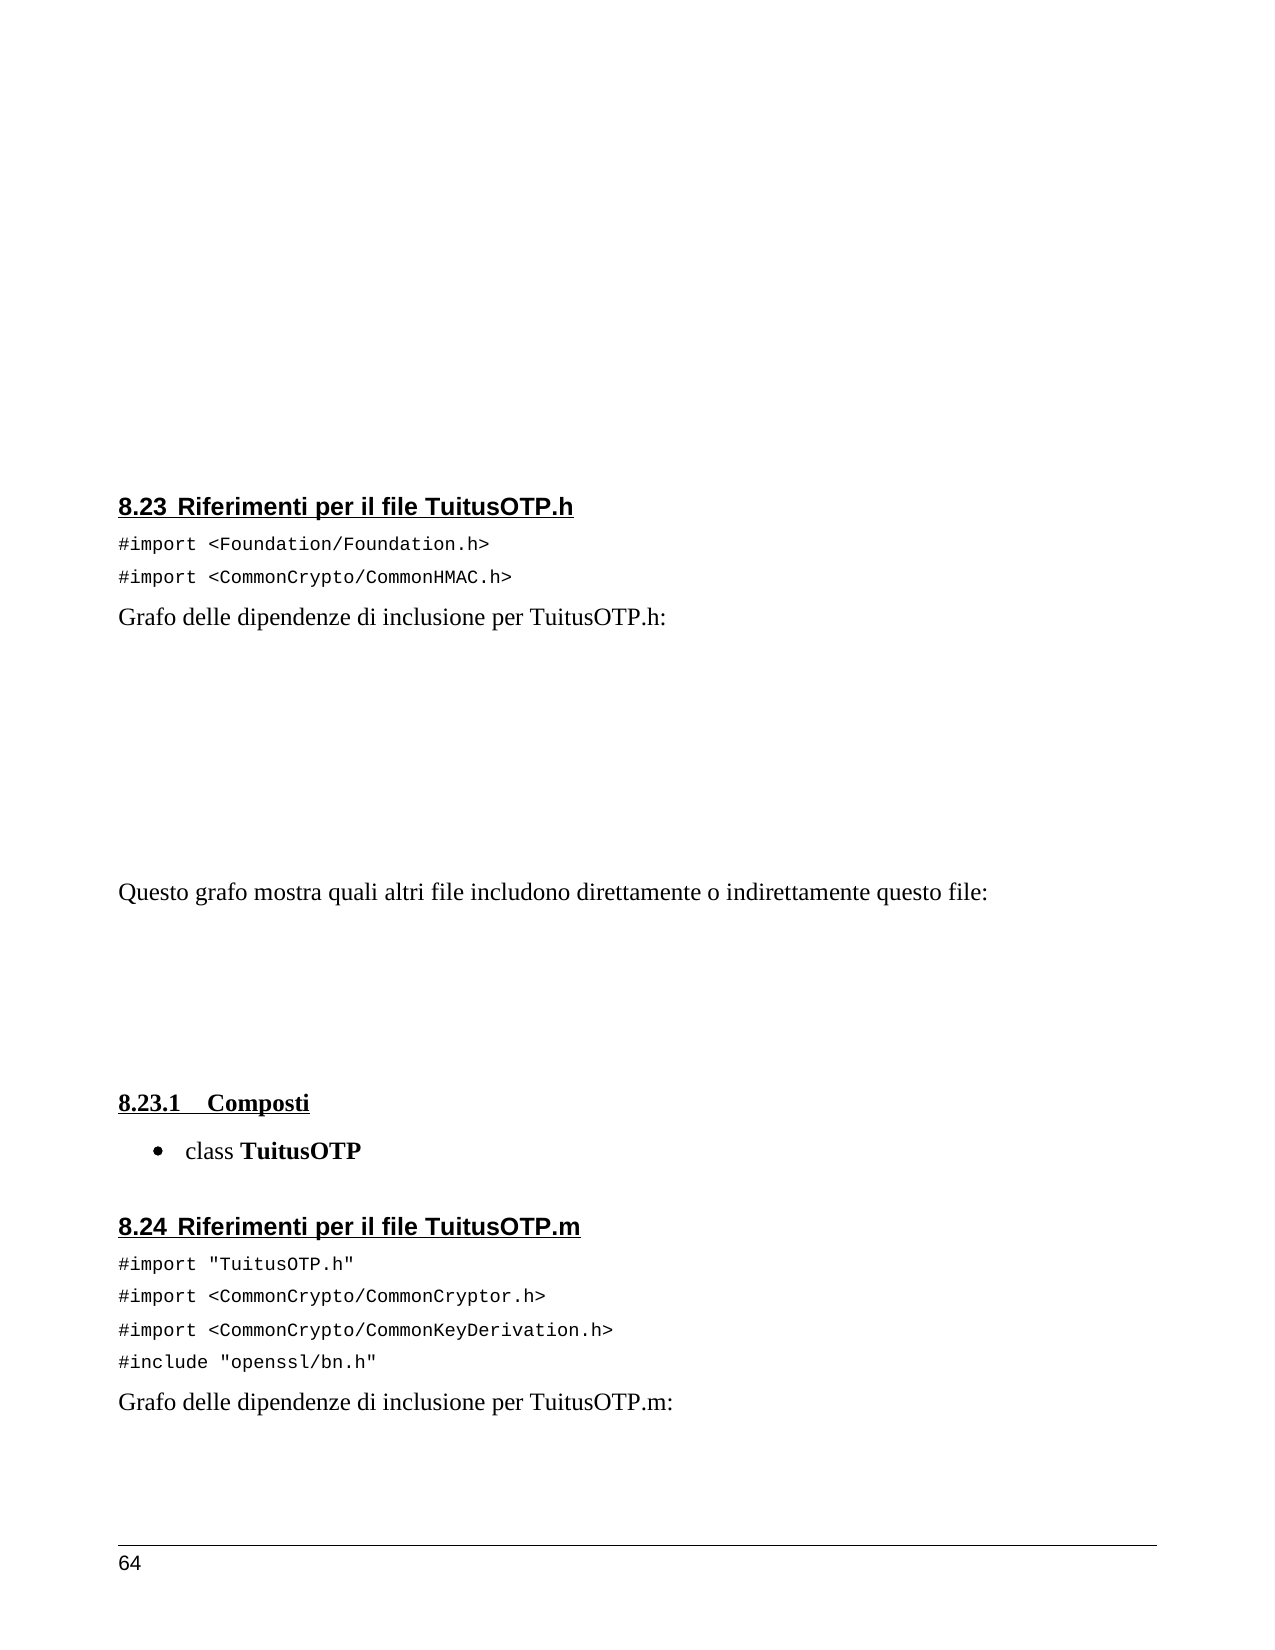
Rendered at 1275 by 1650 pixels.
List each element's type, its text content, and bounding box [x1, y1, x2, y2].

subtitle #import "TuitusOTP.h" [118, 1254, 1157, 1276]
subtitle #import <CommonCrypto/CommonKeyDerivation.h> [118, 1320, 1157, 1342]
subtitle #import <Foundation/Foundation.h> [118, 534, 1157, 556]
subtitle #include "openssl/bn.h" [118, 1353, 1157, 1375]
list class TuitusOTP [153, 1137, 1157, 1165]
subtitle Riferimenti per il file TuitusOTP.m [118, 1212, 1157, 1240]
text Grafo delle dipendenze di inclusione per TuitusOTP.h: [118, 603, 1157, 630]
subtitle #import <CommonCrypto/CommonHMAC.h> [118, 567, 1157, 589]
text Questo grafo mostra quali altri file includono direttamente o indirettamente questo file: [118, 878, 1157, 906]
subtitle Riferimenti per il file TuitusOTP.h [118, 492, 1157, 521]
subtitle #import <CommonCrypto/CommonCryptor.h> [118, 1287, 1157, 1309]
text Grafo delle dipendenze di inclusione per TuitusOTP.m: [118, 1388, 1157, 1416]
subtitle Composti [118, 1089, 1157, 1117]
